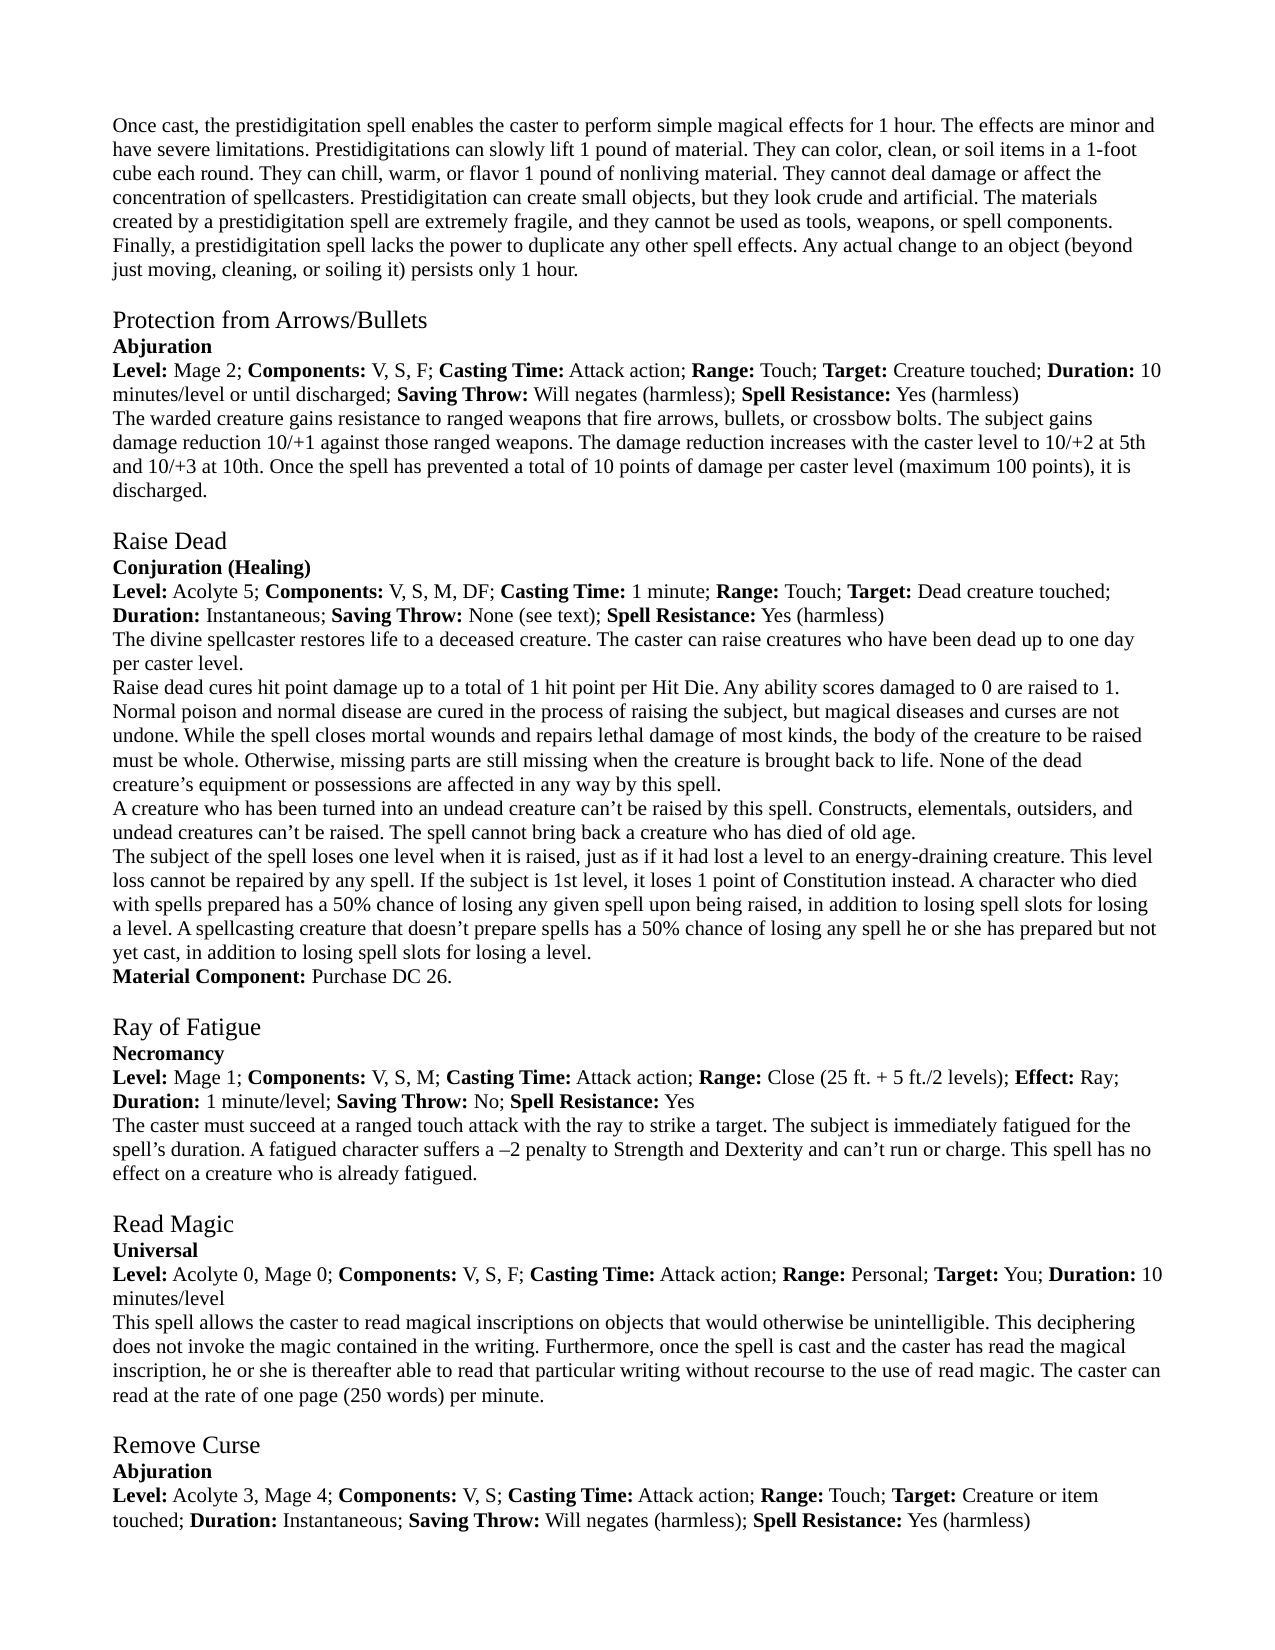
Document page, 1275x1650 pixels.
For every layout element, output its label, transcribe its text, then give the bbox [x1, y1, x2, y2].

text A creature who has been turned into an undead creature can’t be raised by this spell. Constructs, elementals, outsiders, and undead creatures can’t be raised. The spell cannot bring back a creature who has died of old age. [112, 796, 1162, 844]
text The divine spellcaster restores life to a deceased creature. The caster can raise creatures who have been dead up to one day per caster level. [112, 627, 1162, 675]
text The caster must succeed at a ranged touch attack with the ray to strike a target. The subject is immediately fatigued for the spell’s duration. A fatigued character suffers a –2 penalty to Strength and Dexterity and can’t run or charge. This spell has no effect on a creature who is already fatigued. [112, 1113, 1162, 1185]
text The warded creature gains resistance to ranged weapons that fire arrows, bullets, or crossbow bolts. The subject gains damage reduction 10/+1 against those ranged weapons. The damage reduction increases with the caster level to 10/+2 at 5th and 10/+3 at 10th. Once the spell has prevented a total of 10 points of damage per caster level (maximum 100 points), it is discharged. [112, 406, 1162, 502]
subtitle Read Magic [112, 1209, 1162, 1238]
subtitle Universal [112, 1238, 1162, 1262]
text Material Component: Purchase DC 26. [112, 964, 1162, 988]
subtitle Raise Dead [112, 526, 1162, 555]
text Once cast, the prestidigitation spell enables the caster to perform simple magical effects for 1 hour. The effects are minor and have severe limitations. Prestidigitations can slowly lift 1 pound of material. They can color, clean, or soil items in a 1-foot cube each round. They can chill, warm, or flavor 1 pound of nonliving material. They cannot deal damage or affect the concentration of spellcasters. Prestidigitation can create small objects, but they look crude and artificial. The materials created by a prestidigitation spell are extremely fragile, and they cannot be used as tools, weapons, or spell components. Finally, a prestidigitation spell lacks the power to duplicate any other spell effects. Any actual change to an object (beyond just moving, cleaning, or soiling it) persists only 1 hour. [112, 112, 1162, 281]
text Level: Acolyte 0, Mage 0; Components: V, S, F; Casting Time: Attack action; Range: Personal; Target: You; Duration: 10 minutes/level [112, 1262, 1162, 1310]
text This spell allows the caster to read magical inscriptions on objects that would otherwise be unintelligible. This deciphering does not invoke the magic contained in the writing. Furthermore, once the spell is cast and the caster has read the magical inscription, he or she is thereafter able to read that particular writing without recourse to the use of read magic. The caster can read at the rate of one page (250 words) per minute. [112, 1310, 1162, 1407]
subtitle Protection from Arrows/Bullets [112, 305, 1162, 334]
text Level: Acolyte 5; Components: V, S, M, DF; Casting Time: 1 minute; Range: Touch; Target: Dead creature touched; Duration: Instantaneous; Saving Throw: None (see text); Spell Resistance: Yes (harmless) [112, 579, 1162, 627]
subtitle Abjuration [112, 334, 1162, 358]
text Conjuration (Healing) [112, 555, 1162, 579]
text Raise dead cures hit point damage up to a total of 1 hit point per Hit Die. Any ability scores damaged to 0 are raised to 1. Normal poison and normal disease are cured in the process of raising the subject, but magical diseases and curses are not undone. While the spell closes mortal wounds and repairs lethal damage of most kinds, the body of the creature to be raised must be whole. Otherwise, missing parts are still missing when the creature is brought back to life. None of the dead creature’s equipment or possessions are affected in any way by this spell. [112, 675, 1162, 796]
text Level: Acolyte 3, Mage 4; Components: V, S; Casting Time: Attack action; Range: Touch; Target: Creature or item touched; Duration: Instantaneous; Saving Throw: Will negates (harmless); Spell Resistance: Yes (harmless) [112, 1483, 1162, 1532]
subtitle Ray of Fatigue [112, 1012, 1162, 1041]
subtitle Remove Curse [112, 1431, 1162, 1459]
text The subject of the spell loses one level when it is raised, just as if it had lost a level to an energy-draining creature. This level loss cannot be repaired by any spell. If the subject is 1st level, it loses 1 point of Constitution instead. A character who died with spells prepared has a 50% chance of losing any given spell upon being raised, in addition to losing spell slots for losing a level. A spellcasting creature that doesn’t prepare spells has a 50% chance of losing any spell he or she has prepared but not yet cast, in addition to losing spell slots for losing a level. [112, 844, 1162, 964]
subtitle Necromancy [112, 1041, 1162, 1065]
text Level: Mage 1; Components: V, S, M; Casting Time: Attack action; Range: Close (25 ft. + 5 ft./2 levels); Effect: Ray; Duration: 1 minute/level; Saving Throw: No; Spell Resistance: Yes [112, 1065, 1162, 1113]
text Level: Mage 2; Components: V, S, F; Casting Time: Attack action; Range: Touch; Target: Creature touched; Duration: 10 minutes/level or until discharged; Saving Throw: Will negates (harmless); Spell Resistance: Yes (harmless) [112, 358, 1162, 406]
subtitle Abjuration [112, 1459, 1162, 1483]
